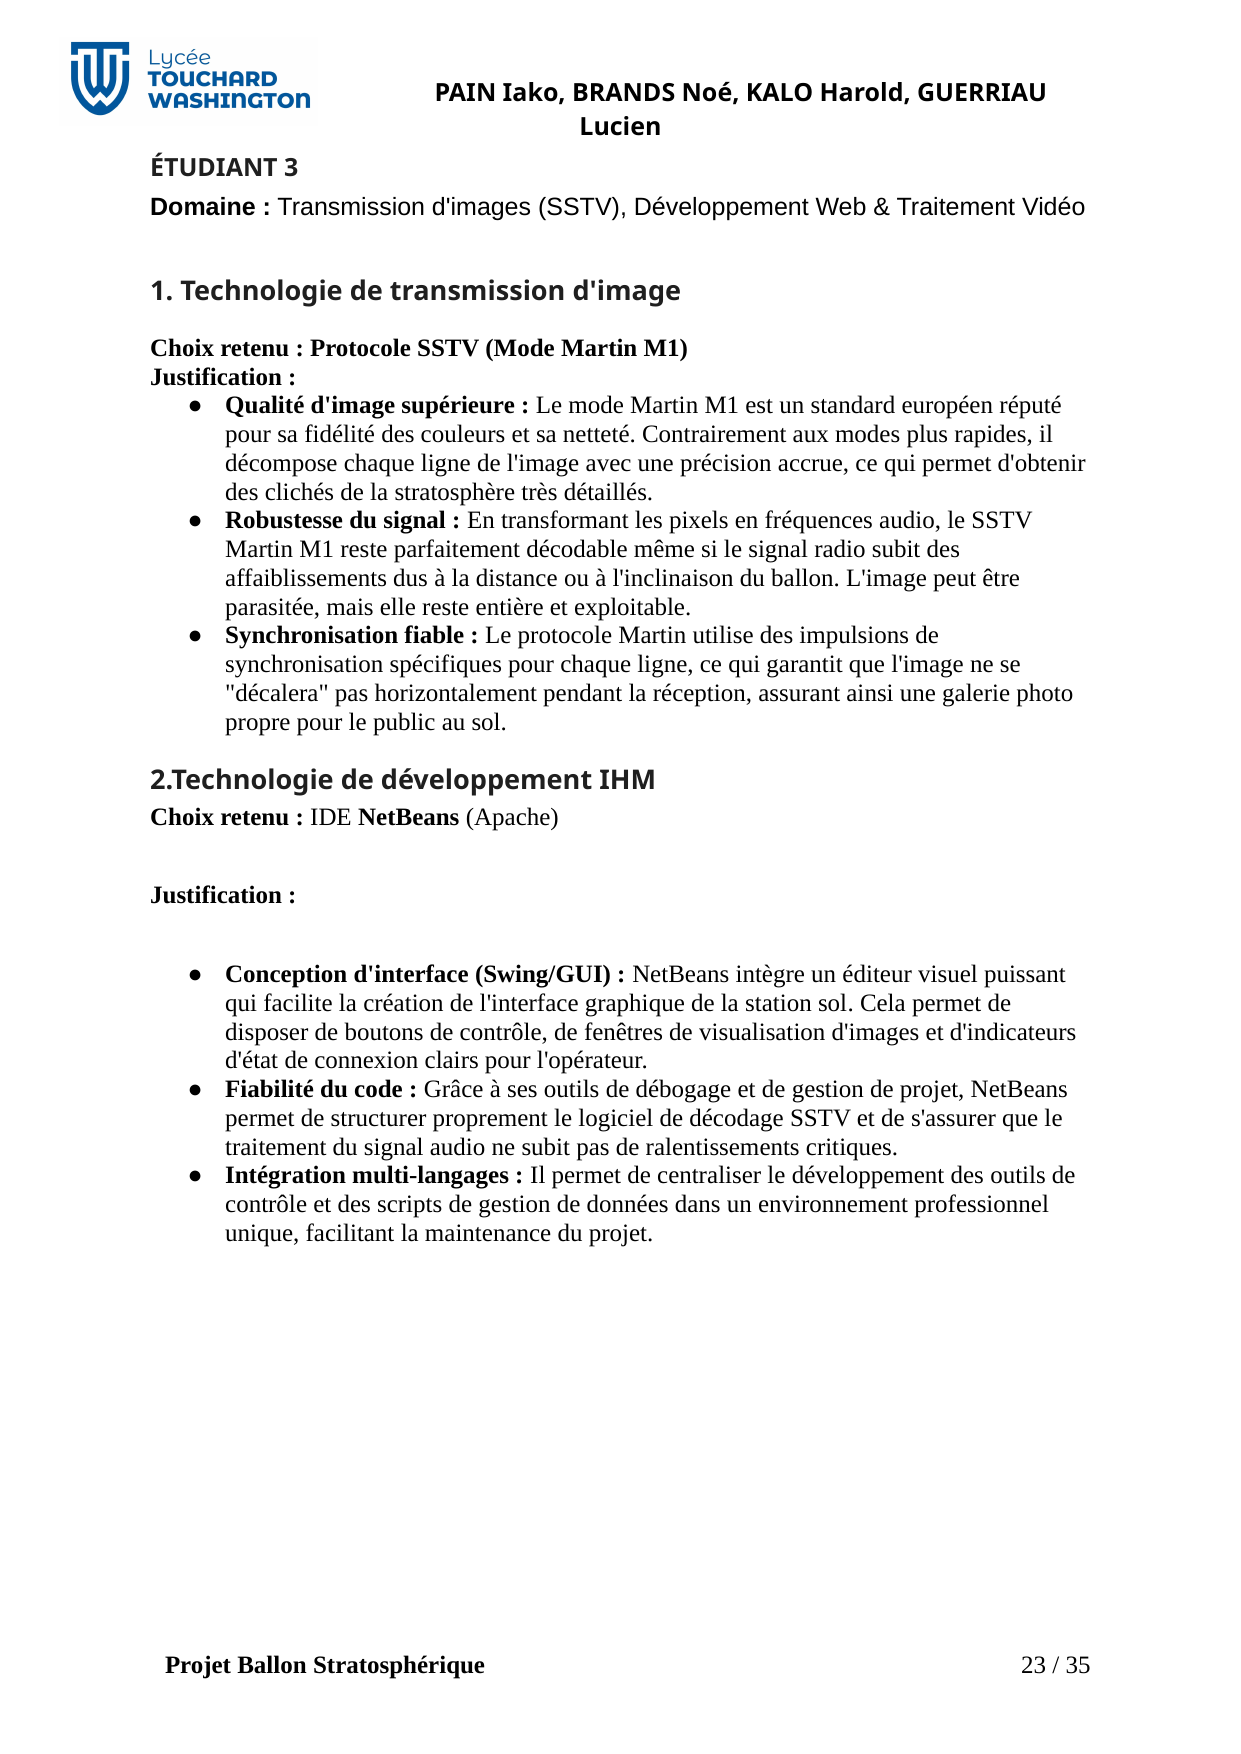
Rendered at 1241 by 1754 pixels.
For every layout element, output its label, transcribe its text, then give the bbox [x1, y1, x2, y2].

text Domaine : Transmission d'images (SSTV), Développement Web & Traitement Vidéo [150, 192, 1090, 221]
list Conception d'interface (Swing/GUI) : NetBeans intègre un éditeur visuel puissant qui facilite la création de l'interface graphique de la station sol. Cela permet de disposer de boutons de contrôle, de fenêtres de visualisation d'images et d'indicateurs d'état de connexion clairs pour l'opérateur. [187, 959, 1090, 1074]
picture [59, 37, 318, 126]
text Justification : [150, 880, 1090, 909]
list Intégration multi-langages : Il permet de centraliser le développement des outils de contrôle et des scripts de gestion de données dans un environnement professionnel unique, facilitant la maintenance du projet. [187, 1160, 1090, 1247]
subtitle 1. Technologie de transmission d'image [150, 271, 1090, 308]
text Choix retenu : Protocole SSTV (Mode Martin M1) [150, 333, 1090, 362]
text Justification : [150, 362, 1090, 391]
list Fiabilité du code : Grâce à ses outils de débogage et de gestion de projet, NetBeans permet de structurer proprement le logiciel de décodage SSTV et de s'assurer que le traitement du signal audio ne subit pas de ralentissements critiques. [187, 1074, 1090, 1160]
subtitle ÉTUDIANT 3 [150, 150, 1090, 184]
subtitle 2.Technologie de développement IHM [150, 761, 1090, 797]
list Qualité d'image supérieure : Le mode Martin M1 est un standard européen réputé pour sa fidélité des couleurs et sa netteté. Contrairement aux modes plus rapides, il décompose chaque ligne de l'image avec une précision accrue, ce qui permet d'obtenir des clichés de la stratosphère très détaillés. [187, 391, 1090, 506]
list Synchronisation fiable : Le protocole Martin utilise des impulsions de synchronisation spécifiques pour chaque ligne, ce qui garantit que l'image ne se "décalera" pas horizontalement pendant la réception, assurant ainsi une galerie photo propre pour le public au sol. [187, 621, 1090, 736]
text Choix retenu : IDE NetBeans (Apache) [150, 802, 1090, 830]
list Robustesse du signal : En transformant les pixels en fréquences audio, le SSTV Martin M1 reste parfaitement décodable même si le signal radio subit des affaiblissements dus à la distance ou à l'inclinaison du ballon. L'image peut être parasitée, mais elle reste entière et exploitable. [187, 506, 1090, 621]
